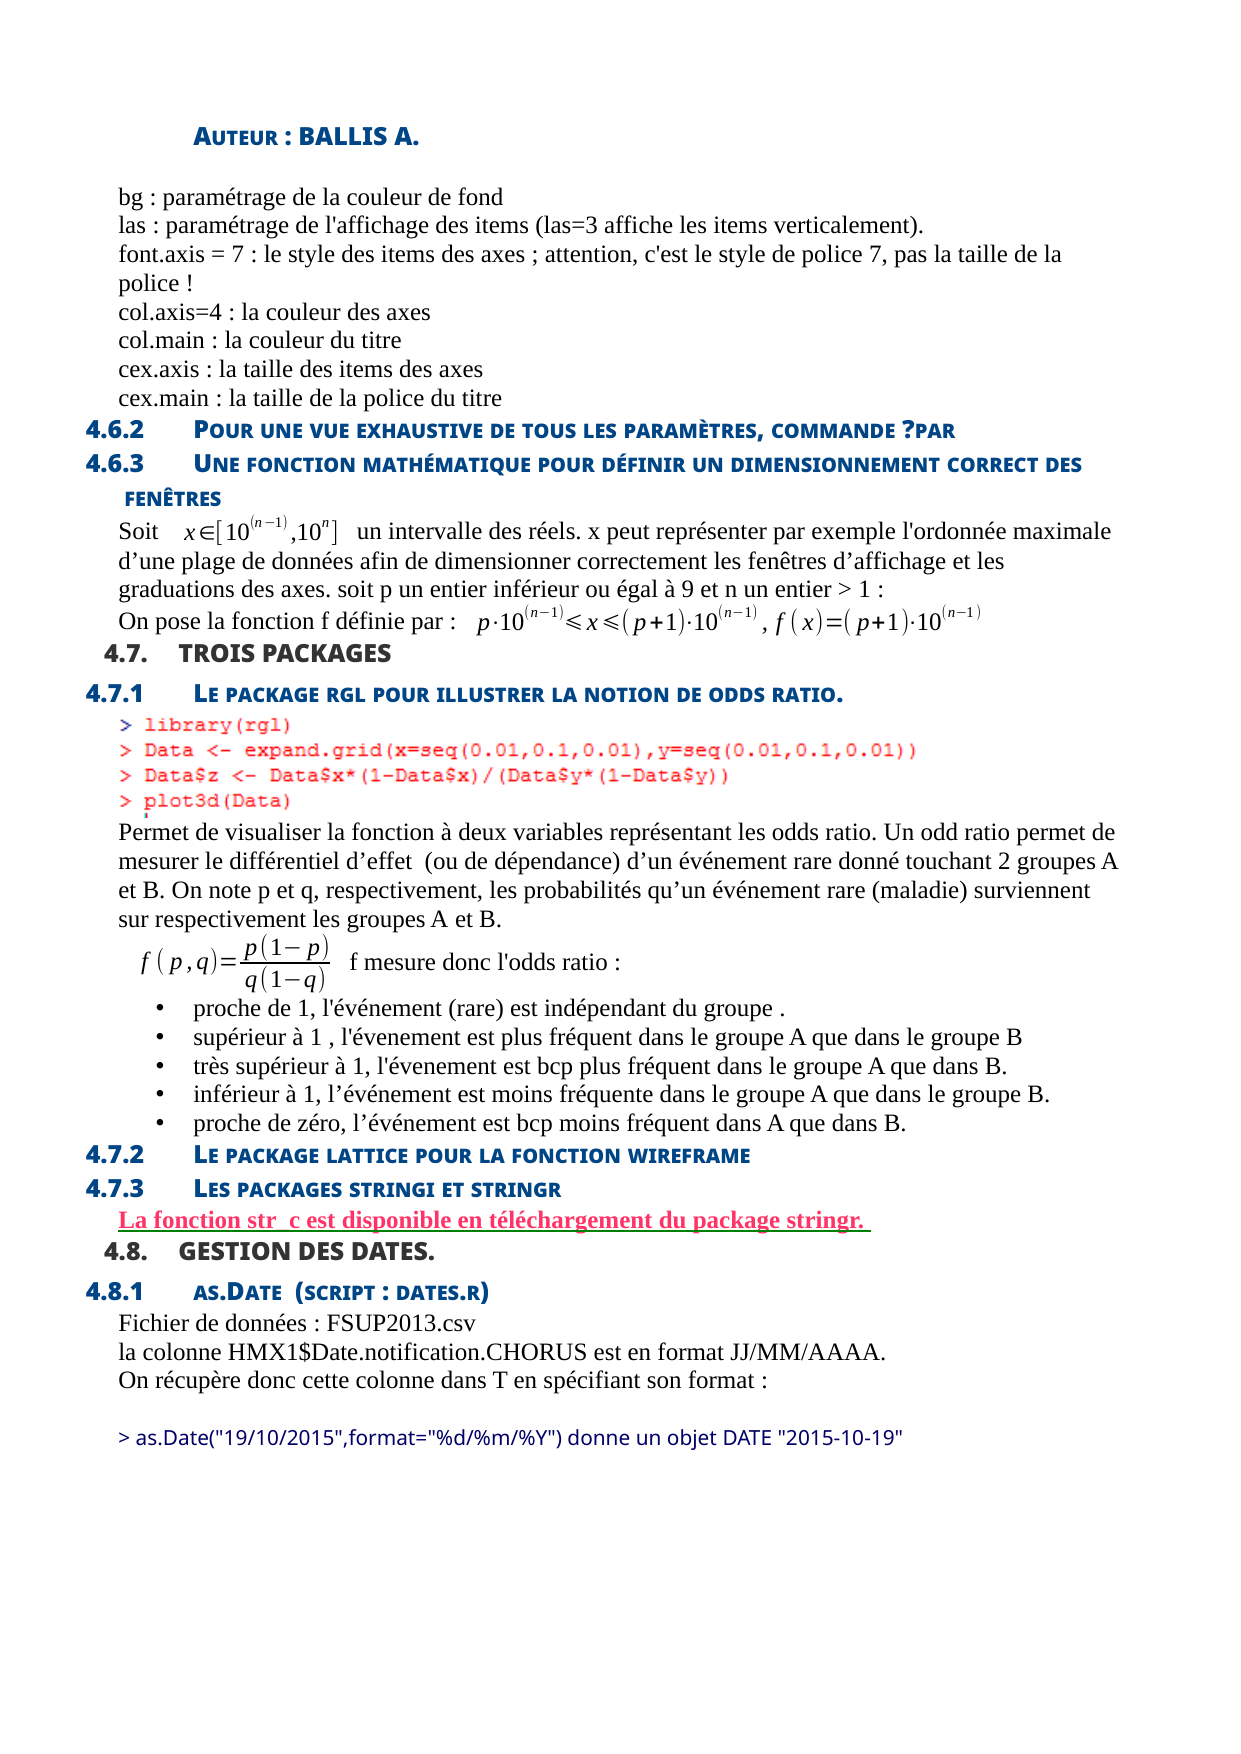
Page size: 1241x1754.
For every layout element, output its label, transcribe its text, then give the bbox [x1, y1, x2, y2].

text font.axis = 7 : le style des items des axes ; attention, c'est le style de police 7, pas la taille de la police ! [118, 239, 1123, 297]
subtitle TROIS packages [104, 636, 1123, 669]
text la colonne HMX1$Date.notification.CHORUS est en format JJ/MM/AAAA. [118, 1337, 1123, 1366]
list supérieur à 1 , l'évenement est plus fréquent dans le groupe A que dans le groupe B [156, 1022, 1123, 1051]
subtitle Pour une vue exhaustive de tous les paramètres, commande ?par [79, 412, 1117, 446]
text On récupère donc cette colonne dans T en spécifiant son format : [118, 1366, 1123, 1394]
list très supérieur à 1, l'évenement est bcp plus fréquent dans le groupe A que dans B. [156, 1051, 1123, 1079]
list proche de 1, l'événement (rare) est indépendant du groupe . [156, 993, 1123, 1022]
picture [118, 709, 929, 818]
text col.main : la couleur du titre [118, 325, 1123, 354]
text las : paramétrage de l'affichage des items (las=3 affiche les items verticalement). [118, 210, 1123, 239]
text f mesure donc l'odds ratio : [118, 932, 1123, 993]
text col.axis=4 : la couleur des axes [118, 297, 1123, 325]
text Permet de visualiser la fonction à deux variables représentant les odds ratio. Un odd ratio permet de mesurer le différentiel d’effet (ou de dépendance) d’un événement rare donné touchant 2 groupes A et B. On note p et q, respectivement, les probabilités qu’un événement rare (maladie) surviennent sur respectivement les groupes A et B. [118, 817, 1123, 932]
list proche de zéro, l’événement est bcp moins fréquent dans A que dans B. [156, 1108, 1123, 1137]
list inférieur à 1, l’événement est moins fréquente dans le groupe A que dans le groupe B. [156, 1079, 1123, 1108]
text > as.Date("19/10/2015",format="%d/%m/%Y") donne un objet DATE "2015-10-19" [118, 1423, 1123, 1451]
subtitle Le package rgl pour illustrer la notion de odds ratio. [79, 676, 1117, 709]
text cex.main : la taille de la police du titre [118, 383, 1123, 412]
text bg : paramétrage de la couleur de fond [118, 182, 1123, 210]
subtitle as.Date (script : dates.r) [79, 1274, 1117, 1308]
text cex.axis : la taille des items des axes [118, 354, 1123, 383]
text Fichier de données : FSUP2013.csv [118, 1308, 1123, 1337]
subtitle Une fonction mathématique pour définir un dimensionnement correct des fenêtres [79, 446, 1117, 514]
text La fonction str_c est disponible en téléchargement du package stringr. [118, 1205, 1123, 1234]
text Soit un intervalle des réels. x peut représenter par exemple l'ordonnée maximale d’une plage de données afin de dimensionner correctement les fenêtres d’affichage et les graduations des axes. soit p un entier inférieur ou égal à 9 et n un entier > 1 : [118, 514, 1123, 603]
subtitle Gestion des Dates. [104, 1234, 1123, 1268]
text On pose la fonction f définie par : [118, 603, 1123, 636]
subtitle Les packages stringi et stringr [79, 1171, 1117, 1205]
subtitle Le package lattice pour la fonction wireframe [79, 1137, 1117, 1171]
